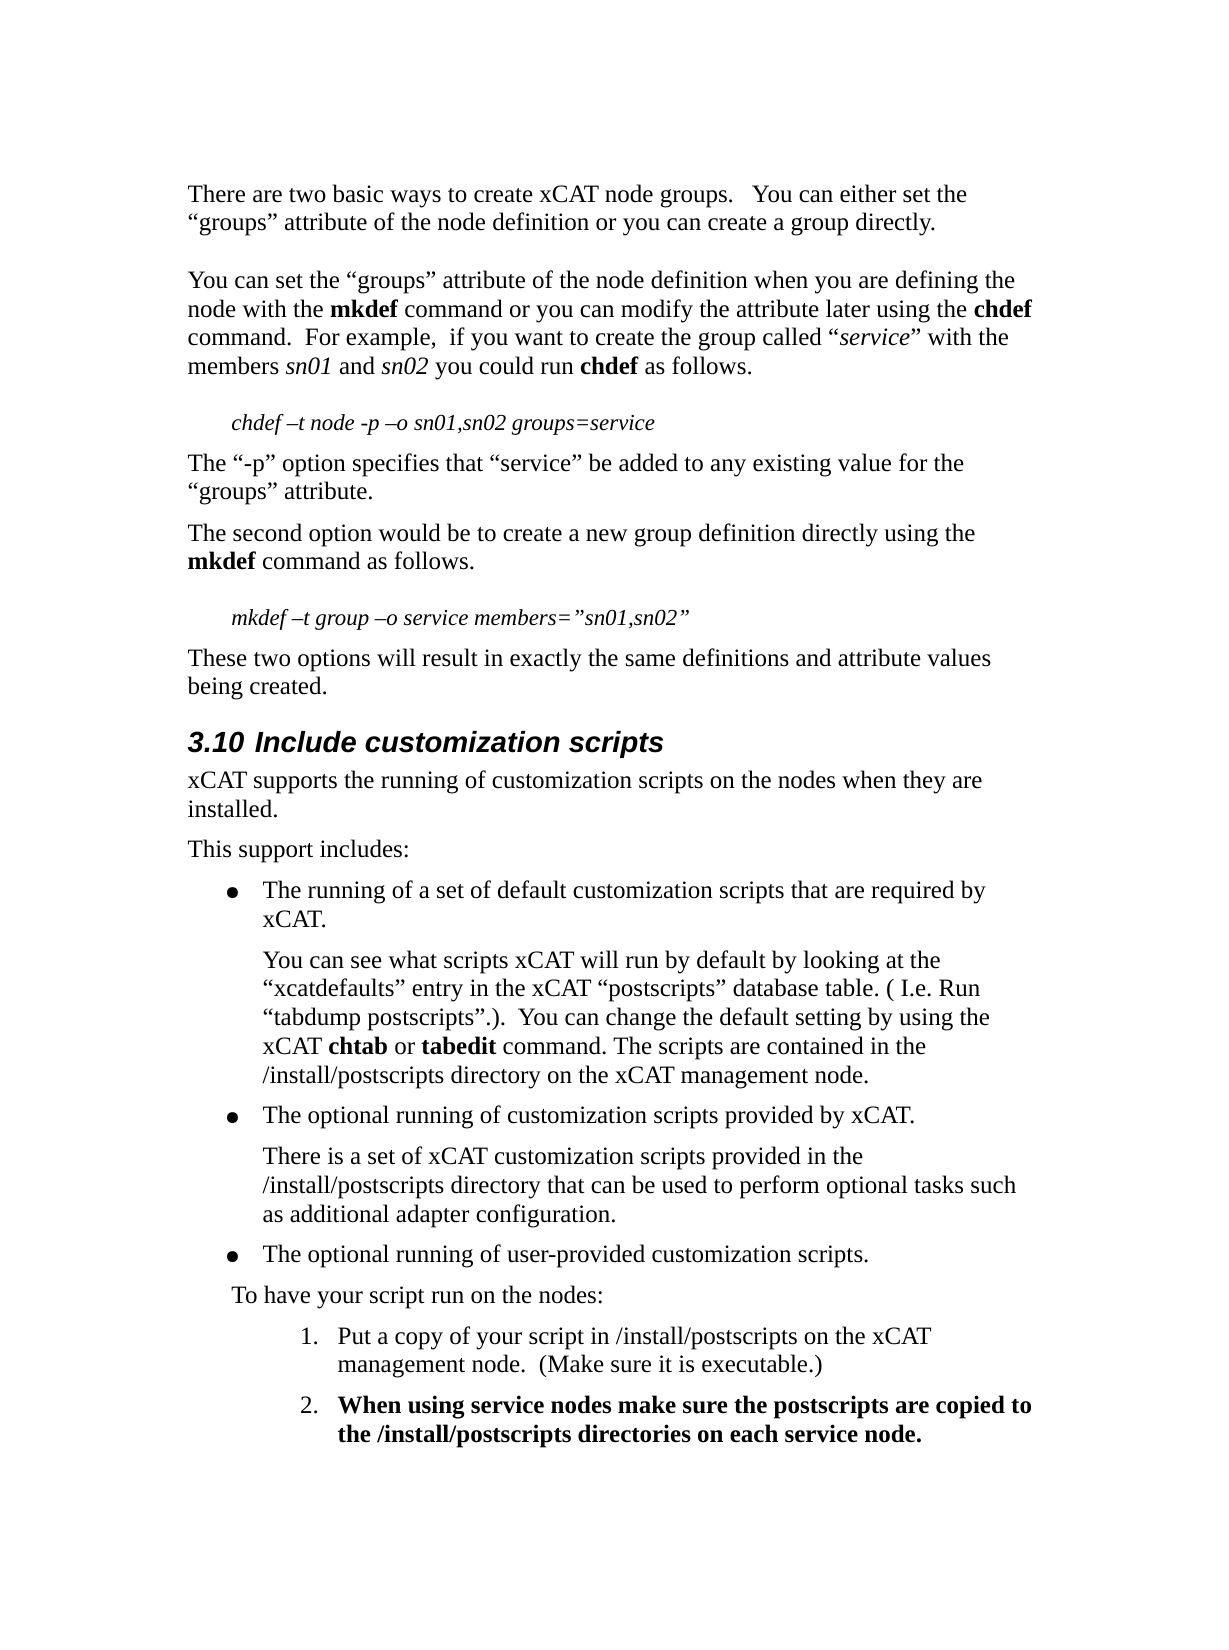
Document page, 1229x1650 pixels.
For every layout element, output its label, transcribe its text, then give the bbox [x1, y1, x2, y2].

text mkdef –t group –o service members=”sn01,sn02” [187, 604, 1041, 630]
text This support includes: [187, 834, 1041, 863]
text The “-p” option specifies that “service” be added to any existing value for the “groups” attribute. [187, 448, 1041, 505]
list When using service nodes make sure the postscripts are copied to the /install/postscripts directories on each service node. [300, 1390, 1041, 1448]
list The optional running of user-provided customization scripts. [225, 1239, 1041, 1268]
list The second option would be to create a new group definition directly using the mkdef command as follows. [150, 518, 1041, 575]
list The running of a set of default customization scripts that are required by xCAT. [225, 875, 1041, 933]
text These two options will result in exactly the same definitions and attribute values being created. [187, 643, 1041, 700]
text chdef –t node -p –o sn01,sn02 groups=service [187, 409, 1041, 435]
list Put a copy of your script in /install/postscripts on the xCAT management node. (Make sure it is executable.) [300, 1321, 1041, 1378]
list The optional running of customization scripts provided by xCAT. [225, 1100, 1041, 1129]
list There is a set of xCAT customization scripts provided in the /install/postscripts directory that can be used to perform optional tasks such as additional adapter configuration. [225, 1141, 1041, 1227]
text xCAT supports the running of customization scripts on the nodes when they are installed. [187, 765, 1041, 822]
subtitle Include customization scripts [187, 725, 1041, 759]
text To have your script run on the nodes: [187, 1280, 1041, 1309]
list You can set the “groups” attribute of the node definition when you are defining the node with the mkdef command or you can modify the attribute later using the chdef command. For example, if you want to create the group called “service” with the members sn01 and sn02 you could run chdef as follows. [187, 265, 1041, 380]
list There are two basic ways to create xCAT node groups. You can either set the “groups” attribute of the node definition or you can create a group directly. [150, 179, 1041, 236]
list You can see what scripts xCAT will run by default by looking at the “xcatdefaults” entry in the xCAT “postscripts” database table. ( I.e. Run “tabdump postscripts”.). You can change the default setting by using the xCAT chtab or tabedit command. The scripts are contained in the /install/postscripts directory on the xCAT management node. [225, 945, 1041, 1088]
